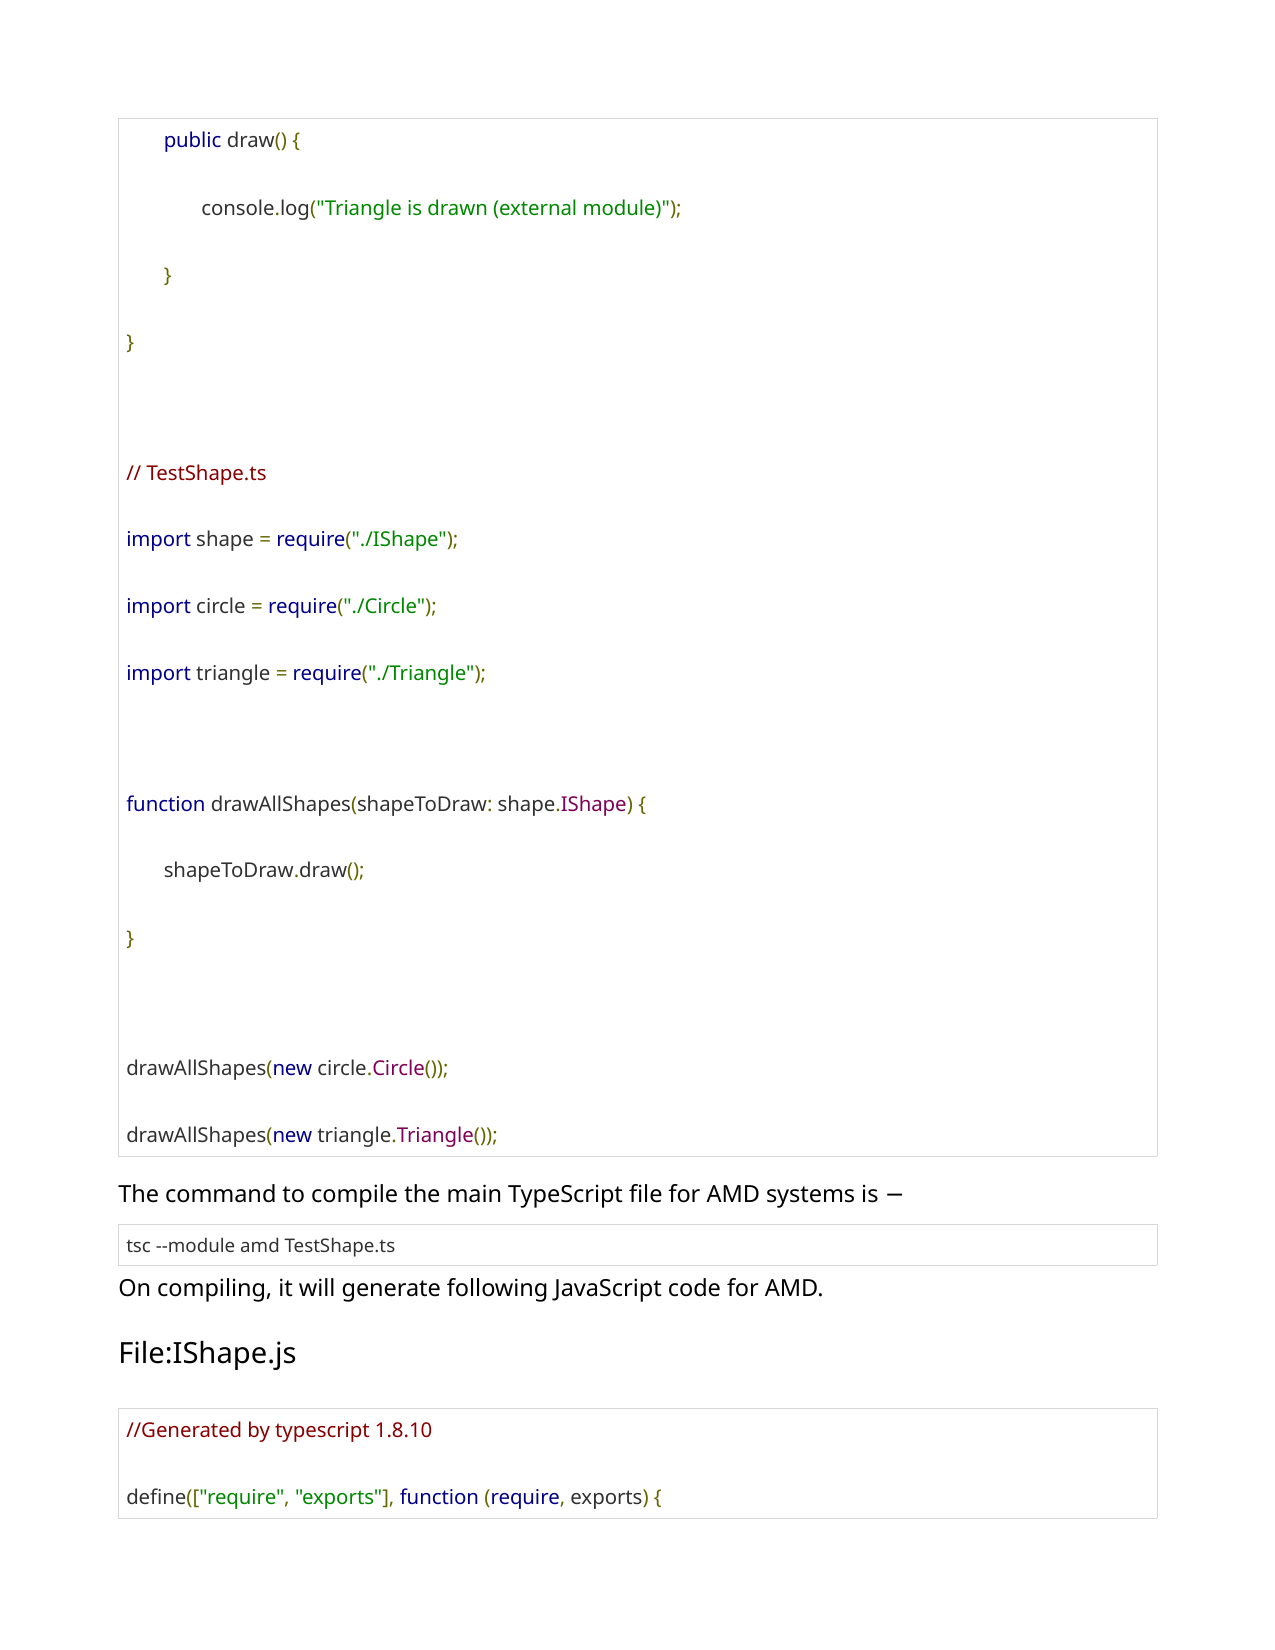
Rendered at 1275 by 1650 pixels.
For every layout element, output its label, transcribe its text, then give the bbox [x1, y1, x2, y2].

text console.log("Triangle is drawn (external module)"); [119, 185, 1157, 221]
subtitle File:IShape.js [118, 1332, 1157, 1372]
text } [119, 915, 1157, 951]
text define(["require", "exports"], function (require, exports) { [119, 1474, 1157, 1518]
text function drawAllShapes(shapeToDraw: shape.IShape) { [119, 781, 1157, 817]
text drawAllShapes(new triangle.Triangle()); [119, 1113, 1157, 1156]
text tsc --module amd TestShape.ts [119, 1225, 1157, 1265]
text // TestShape.ts [119, 450, 1157, 486]
text } [119, 319, 1157, 355]
text import circle = require("./Circle"); [119, 584, 1157, 619]
text } [119, 252, 1157, 288]
text import shape = require("./IShape"); [119, 517, 1157, 553]
text shapeToDraw.draw(); [119, 848, 1157, 884]
text The command to compile the main TypeScript file for AMD systems is − [118, 1172, 1157, 1209]
text //Generated by typescript 1.8.10 [119, 1409, 1157, 1443]
text drawAllShapes(new circle.Circle()); [119, 1046, 1157, 1082]
text import triangle = require("./Triangle"); [119, 651, 1157, 686]
text On compiling, it will generate following JavaScript code for AMD. [118, 1266, 1157, 1303]
text public draw() { [119, 119, 1157, 154]
